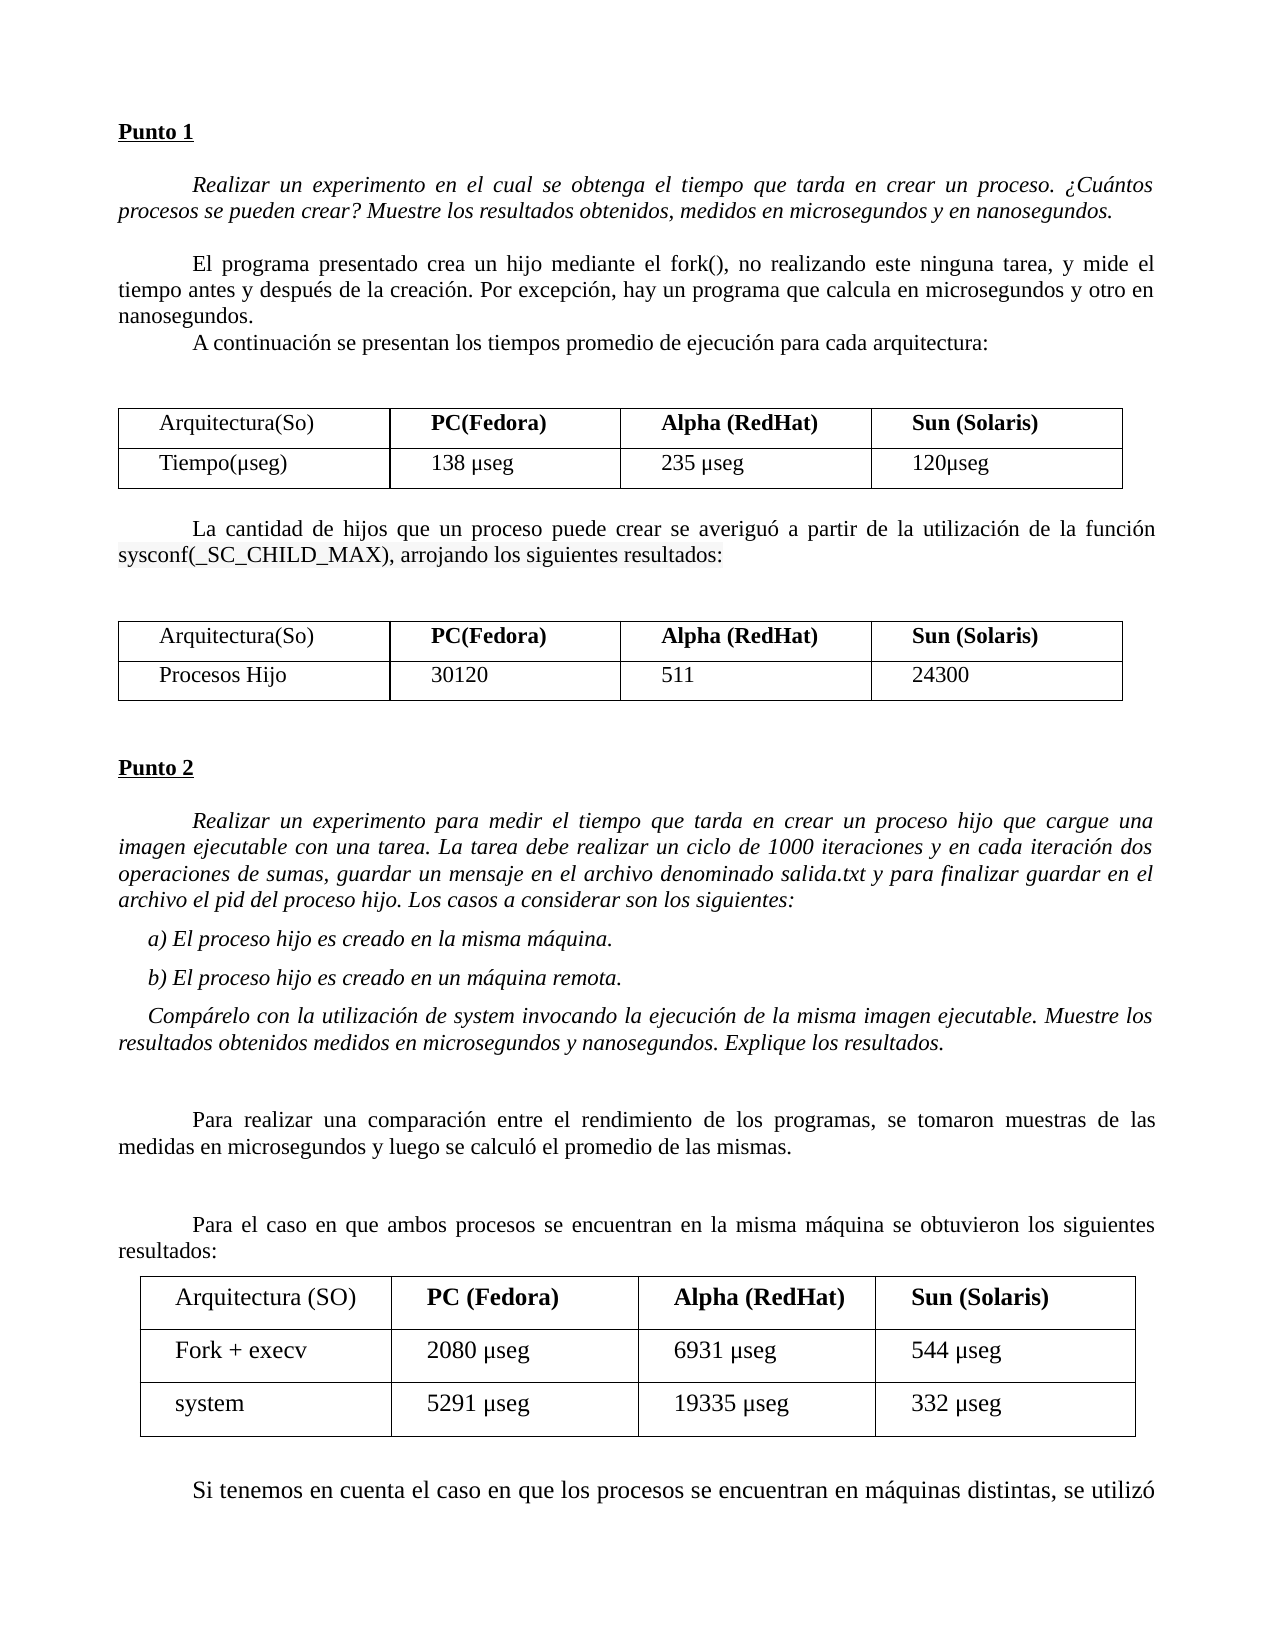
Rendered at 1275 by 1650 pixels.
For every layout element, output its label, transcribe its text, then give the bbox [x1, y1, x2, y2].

text Compárelo con la utilización de system invocando la ejecución de la misma imagen ejecutable. Muestre los resultados obtenidos medidos en microsegundos y nanosegundos. Explique los resultados. [118, 1002, 1157, 1055]
table_header PC(Fedora) [391, 409, 620, 448]
table_header Alpha (RedHat) [621, 409, 871, 448]
table_header PC (Fedora) [392, 1277, 638, 1329]
text Punto 2 [118, 754, 1157, 781]
table_cell 511 [621, 662, 871, 700]
table_cell 19335 μseg [639, 1383, 875, 1436]
table_cell 544 μseg [876, 1330, 1135, 1382]
table_cell Procesos Hijo [119, 662, 389, 700]
table_header PC(Fedora) [391, 622, 620, 661]
table_header Arquitectura(So) [119, 622, 389, 661]
table_cell system [141, 1383, 391, 1436]
table_header Sun (Solaris) [872, 622, 1122, 661]
table_cell 2080 μseg [392, 1330, 638, 1382]
table_header Alpha (RedHat) [621, 622, 871, 661]
table_cell 120μseg [872, 449, 1122, 488]
text a) El proceso hijo es creado en la misma máquina. [118, 925, 1157, 951]
table_cell 24300 [872, 662, 1122, 700]
text Realizar un experimento para medir el tiempo que tarda en crear un proceso hijo que cargue una imagen ejecutable con una tarea. La tarea debe realizar un ciclo de 1000 iteraciones y en cada iteración dos operaciones de sumas, guardar un mensaje en el archivo denominado salida.txt y para finalizar guardar en el archivo el pid del proceso hijo. Los casos a considerar son los siguientes: [118, 807, 1157, 912]
table_header Alpha (RedHat) [639, 1277, 875, 1329]
table_header Sun (Solaris) [876, 1277, 1135, 1329]
text Realizar un experimento en el cual se obtenga el tiempo que tarda en crear un proceso. ¿Cuántos procesos se pueden crear? Muestre los resultados obtenidos, medidos en microsegundos y en nanosegundos. [118, 171, 1157, 223]
text A continuación se presentan los tiempos promedio de ejecución para cada arquitectura: [118, 329, 1157, 355]
table_header Arquitectura(So) [119, 409, 389, 448]
table_header Sun (Solaris) [872, 409, 1122, 448]
table_cell 6931 μseg [639, 1330, 875, 1382]
table_cell 30120 [391, 662, 620, 700]
text La cantidad de hijos que un proceso puede crear se averiguó a partir de la utilización de la función sysconf(_SC_CHILD_MAX), arrojando los siguientes resultados: [118, 515, 1157, 568]
text Para el caso en que ambos procesos se encuentran en la misma máquina se obtuvieron los siguientes resultados: [118, 1211, 1157, 1263]
table_cell 332 μseg [876, 1383, 1135, 1436]
table_cell 138 μseg [391, 449, 620, 488]
table_header Arquitectura (SO) [141, 1277, 391, 1329]
text Si tenemos en cuenta el caso en que los procesos se encuentran en máquinas distintas, se utilizó [118, 1475, 1157, 1504]
text Para realizar una comparación entre el rendimiento de los programas, se tomaron muestras de las medidas en microsegundos y luego se calculó el promedio de las mismas. [118, 1107, 1157, 1159]
text El programa presentado crea un hijo mediante el fork(), no realizando este ninguna tarea, y mide el tiempo antes y después de la creación. Por excepción, hay un programa que calcula en microsegundos y otro en nanosegundos. [118, 250, 1157, 329]
table_cell 235 μseg [621, 449, 871, 488]
text Punto 1 [118, 118, 1157, 144]
table_cell Tiempo(μseg) [119, 449, 389, 488]
table_cell Fork + execv [141, 1330, 391, 1382]
table_cell 5291 μseg [392, 1383, 638, 1436]
text b) El proceso hijo es creado en un máquina remota. [118, 964, 1157, 990]
